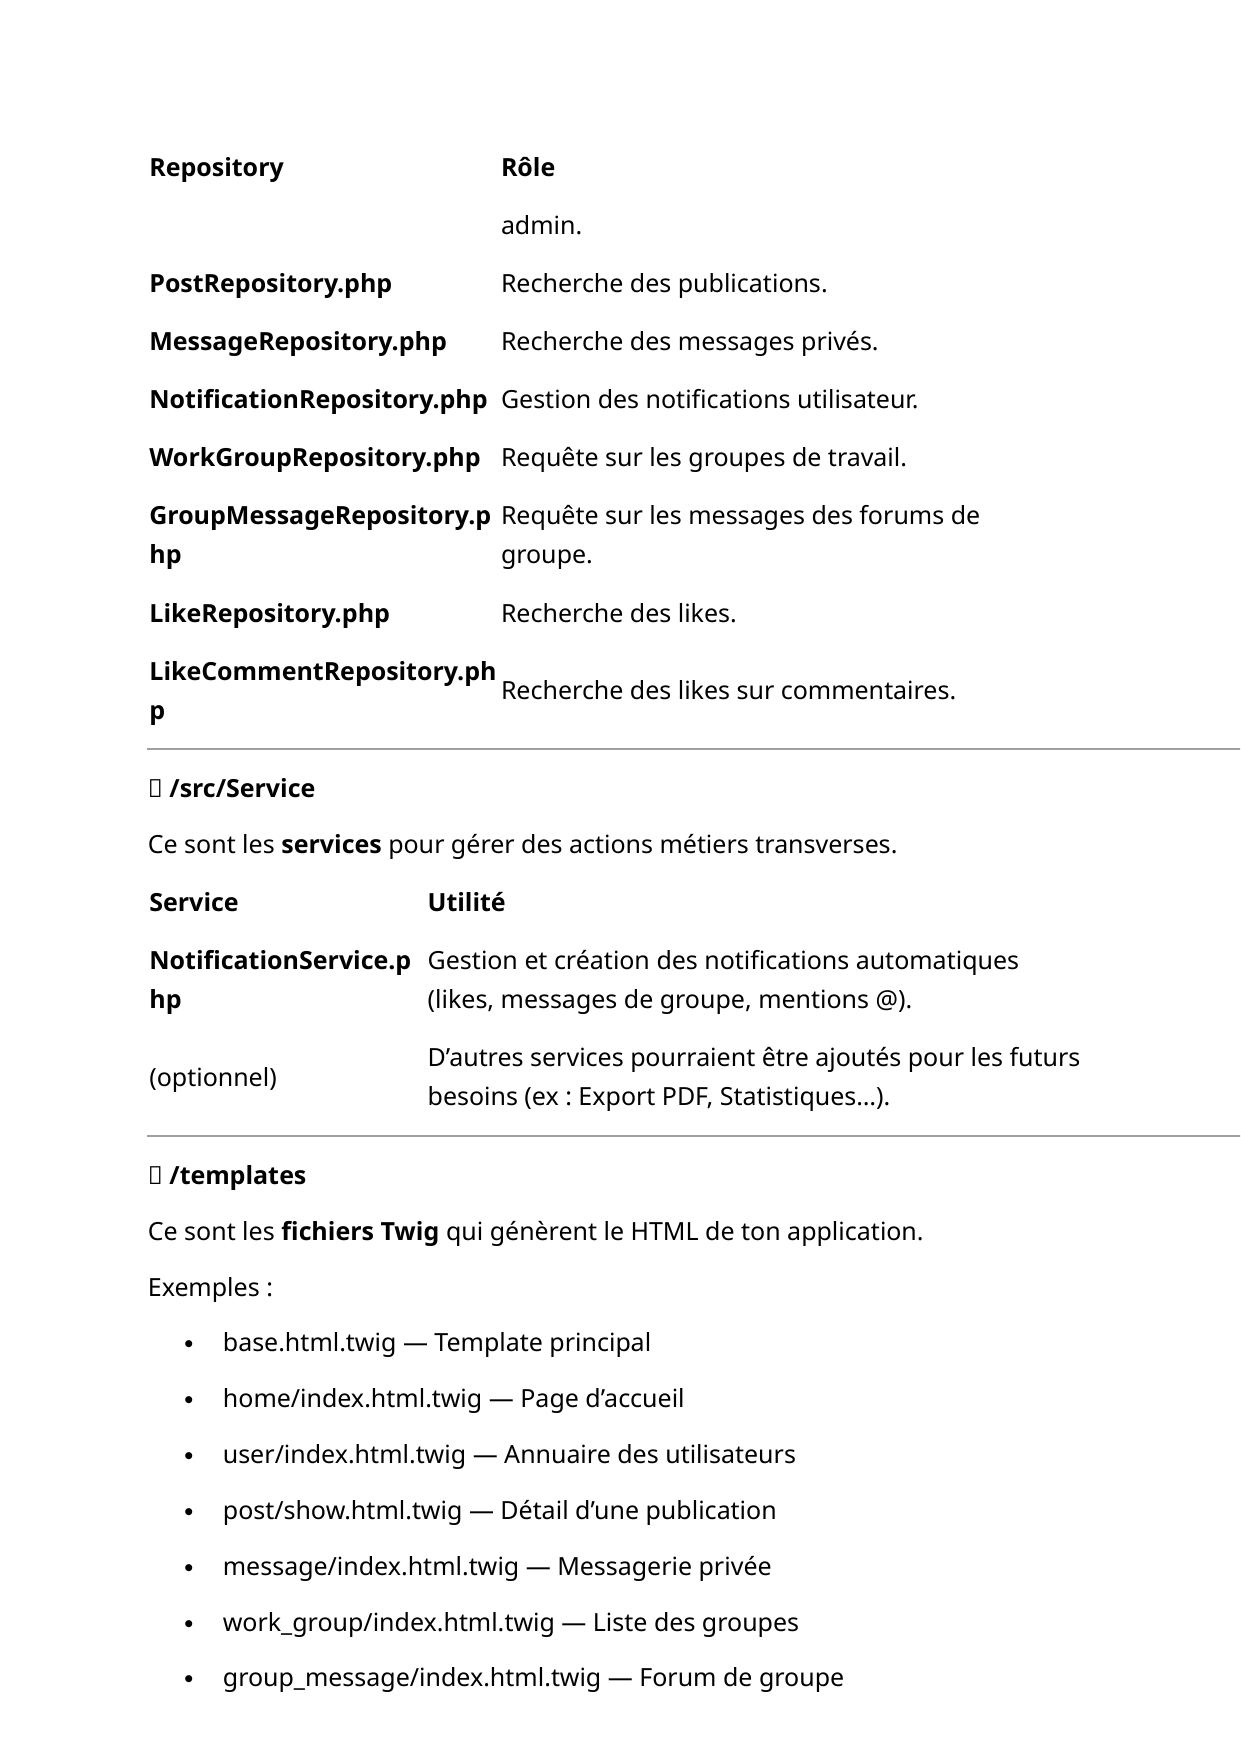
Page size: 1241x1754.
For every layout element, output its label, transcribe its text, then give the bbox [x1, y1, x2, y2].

table_header Service [148, 883, 426, 941]
table_cell MessageRepository.php [148, 322, 499, 380]
list post/show.html.twig — Détail d’une publication [185, 1493, 1093, 1527]
text Exemples : [148, 1269, 1093, 1303]
table_cell NotificationService.php [148, 941, 426, 1038]
table_cell LikeRepository.php [148, 594, 499, 652]
table_cell Recherche des likes sur commentaires. [499, 652, 1043, 748]
list work_group/index.html.twig — Liste des groupes [185, 1604, 1093, 1638]
table_header Rôle [499, 148, 1043, 206]
table_cell NotificationRepository.php [148, 380, 499, 438]
table_cell LikeCommentRepository.php [148, 652, 499, 748]
table_cell GroupMessageRepository.php [148, 496, 499, 594]
table_header Repository [148, 148, 499, 206]
list message/index.html.twig — Messagerie privée [185, 1548, 1093, 1582]
text Ce sont les services pour gérer des actions métiers transverses. [148, 827, 1093, 861]
table_cell WorkGroupRepository.php [148, 438, 499, 496]
list group_message/index.html.twig — Forum de groupe [185, 1660, 1093, 1694]
table_cell Requête sur les groupes de travail. [499, 438, 1043, 496]
table_cell admin. [499, 206, 1043, 264]
text ✅ /templates [148, 1158, 1093, 1192]
table_cell Requête sur les messages des forums de groupe. [499, 496, 1043, 594]
table_cell Gestion des notifications utilisateur. [499, 380, 1043, 438]
table_cell D’autres services pourraient être ajoutés pour les futurs besoins (ex : Export PDF, Statistiques…). [426, 1038, 1093, 1135]
list base.html.twig — Template principal [185, 1325, 1093, 1359]
table_cell PostRepository.php [148, 264, 499, 322]
text ✅ /src/Service [148, 771, 1093, 805]
table_header Utilité [426, 883, 1093, 941]
text Ce sont les fichiers Twig qui génèrent le HTML de ton application. [148, 1213, 1093, 1247]
table_cell Recherche des messages privés. [499, 322, 1043, 380]
table_cell [148, 206, 499, 264]
table_cell (optionnel) [148, 1038, 426, 1135]
list home/index.html.twig — Page d’accueil [185, 1381, 1093, 1415]
list user/index.html.twig — Annuaire des utilisateurs [185, 1437, 1093, 1471]
table_cell Recherche des likes. [499, 594, 1043, 652]
table_cell Recherche des publications. [499, 264, 1043, 322]
table_cell Gestion et création des notifications automatiques (likes, messages de groupe, mentions @). [426, 941, 1093, 1038]
